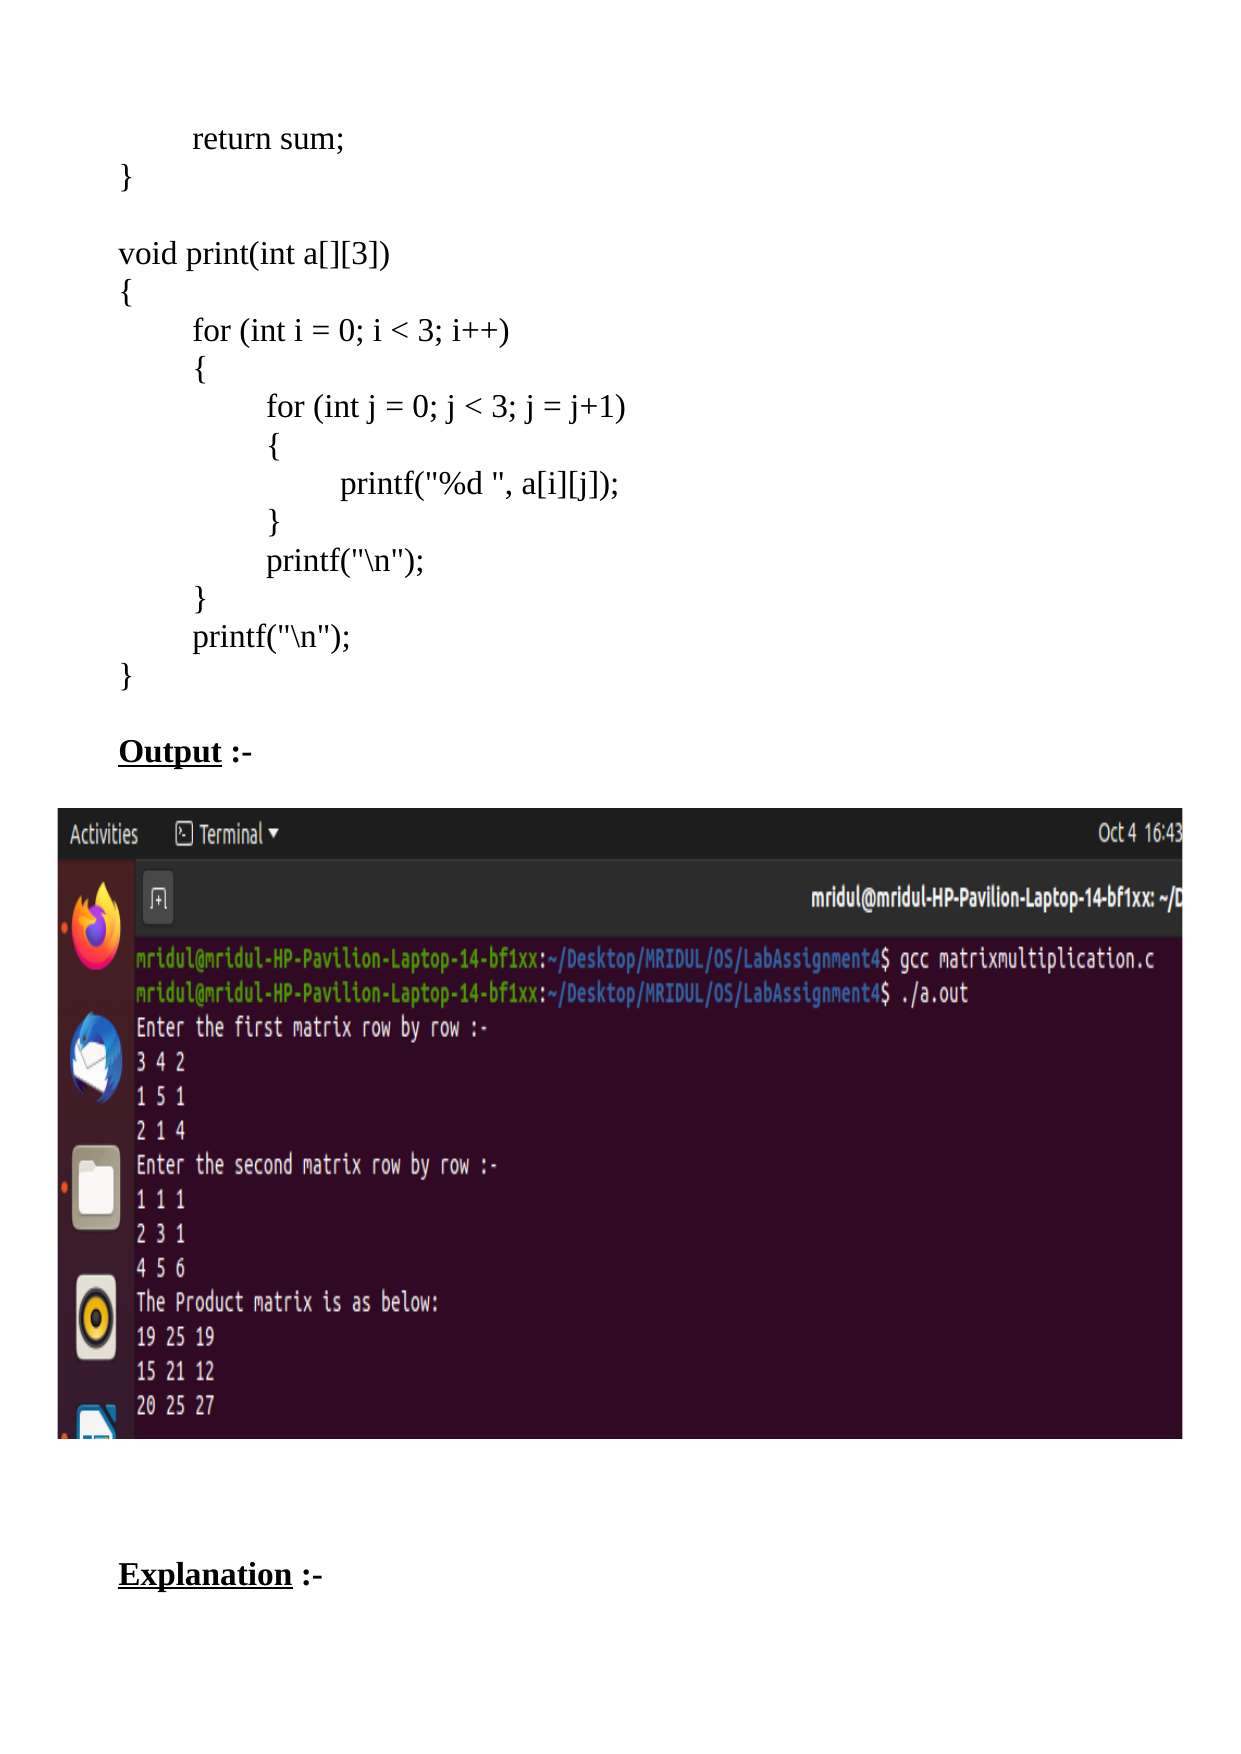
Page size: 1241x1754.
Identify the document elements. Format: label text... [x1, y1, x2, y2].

text } [118, 156, 1122, 195]
text } [118, 578, 1122, 616]
text { [118, 271, 1122, 310]
text { [118, 425, 1122, 463]
text } [118, 655, 1122, 693]
text Explanation :- [118, 1554, 1122, 1592]
text Output :- [118, 731, 1122, 770]
text for (int j = 0; j < 3; j = j+1) [118, 386, 1122, 425]
text return sum; [118, 118, 1122, 156]
text printf("%d ", a[i][j]); [118, 463, 1122, 501]
text void print(int a[][3]) [118, 233, 1122, 271]
text printf("\n"); [118, 616, 1122, 655]
text for (int i = 0; i < 3; i++) [118, 310, 1122, 348]
text printf("\n"); [118, 540, 1122, 578]
text } [118, 501, 1122, 540]
text { [118, 348, 1122, 386]
